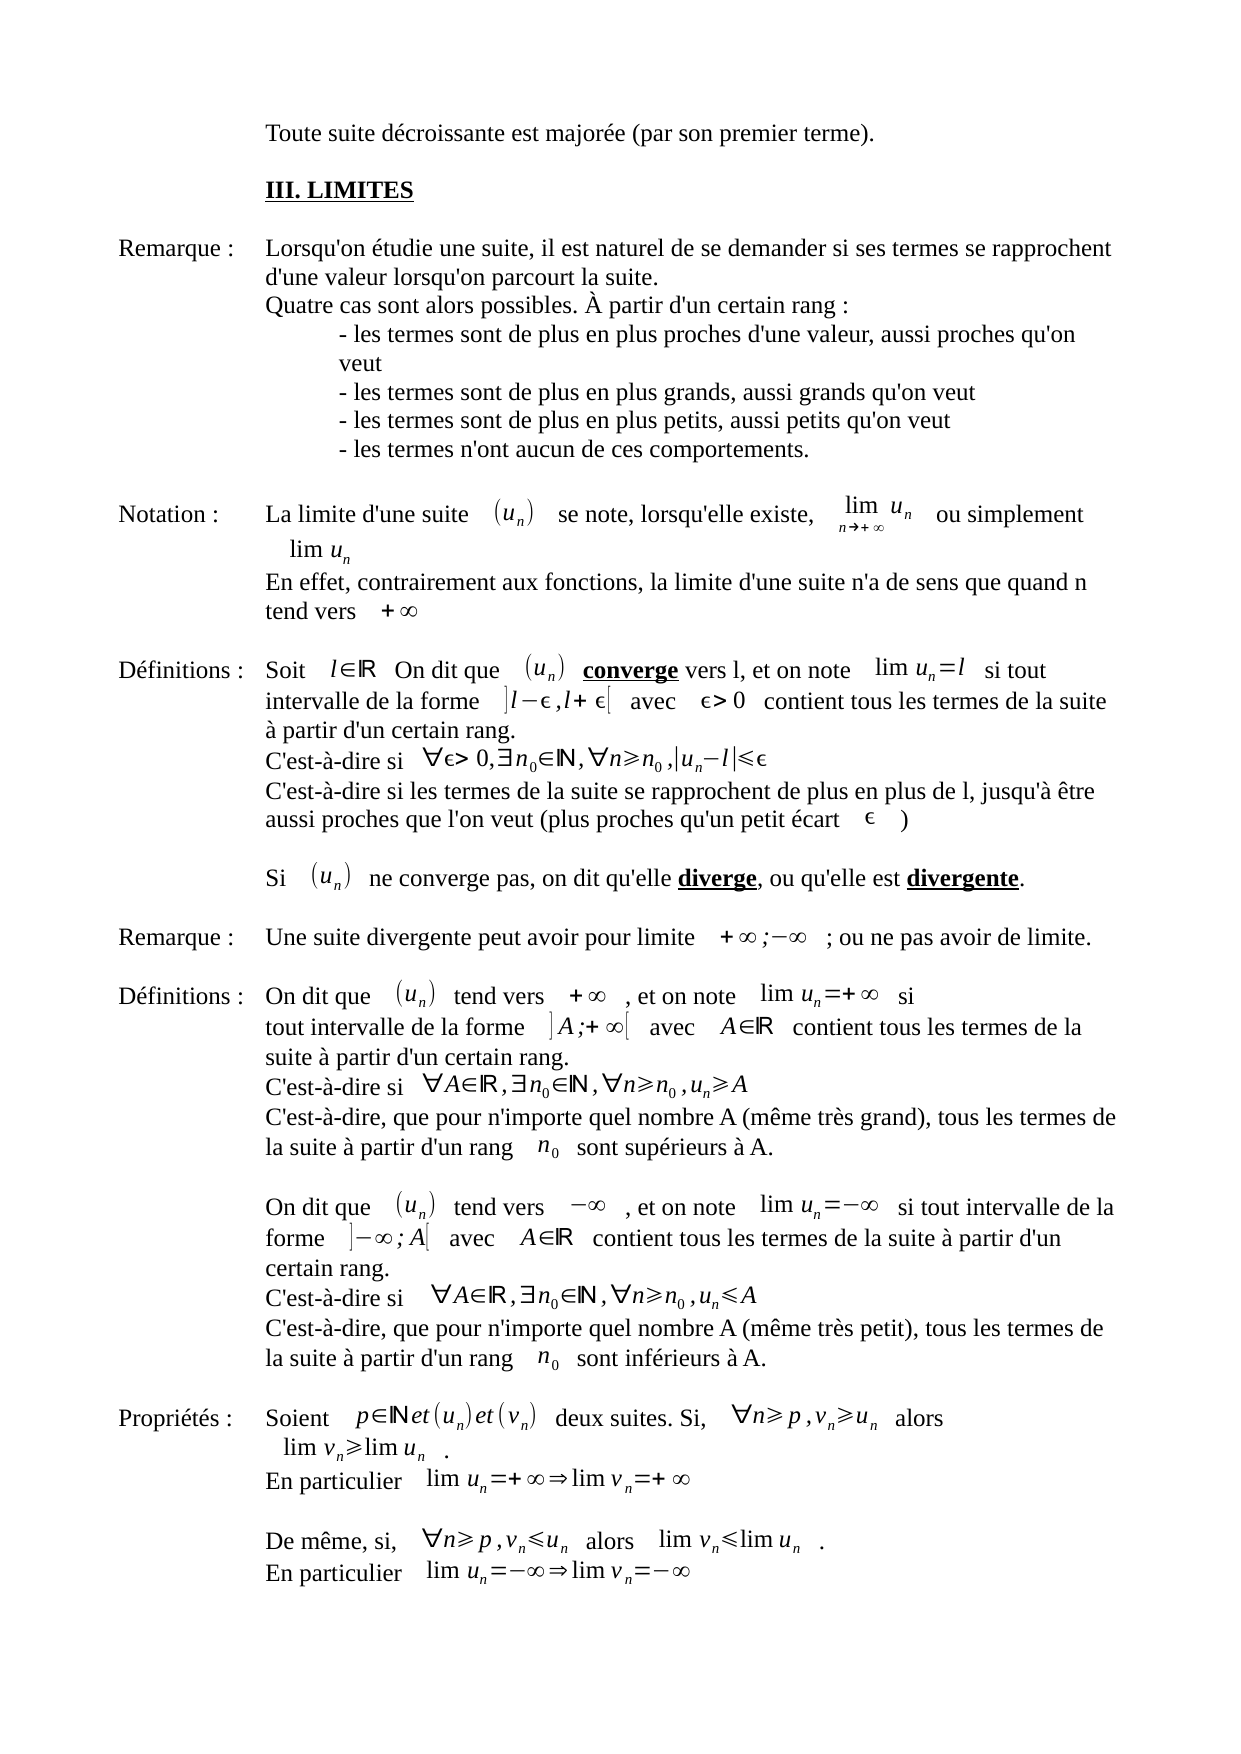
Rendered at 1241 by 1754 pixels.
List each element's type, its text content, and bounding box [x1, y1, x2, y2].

text Propriétés : Soient deux suites. Si, alors . [118, 1402, 1122, 1465]
text III. LIMITES [118, 176, 1122, 204]
text En effet, contrairement aux fonctions, la limite d'une suite n'a de sens que quand n tend vers [118, 567, 1122, 625]
text Définitions : Soit On dit que converge vers l, et on note si tout intervalle de la forme avec contient tous les termes de la suite à partir d'un certain rang. [118, 654, 1122, 744]
text Toute suite décroissante est majorée (par son premier terme). [118, 118, 1122, 147]
text Si ne converge pas, on dit qu'elle diverge, ou qu'elle est divergente. [118, 862, 1122, 893]
text Remarque : Une suite divergente peut avoir pour limite ; ou ne pas avoir de limite. [118, 922, 1122, 951]
text C'est-à-dire, que pour n'importe quel nombre A (même très grand), tous les termes de la suite à partir d'un rang sont supérieurs à A. [118, 1102, 1122, 1162]
text Quatre cas sont alors possibles. À partir d'un certain rang : [118, 291, 1122, 319]
text Notation : La limite d'une suite se note, lorsqu'elle existe, ou simplement [118, 492, 1122, 536]
text De même, si, alors . [118, 1525, 1122, 1557]
text C'est-à-dire si [118, 1071, 1122, 1102]
text tout intervalle de la forme avec contient tous les termes de la [118, 1011, 1122, 1042]
text C'est-à-dire si les termes de la suite se rapprochent de plus en plus de l, jusqu'à être aussi proches que l'on veut (plus proches qu'un petit écart ) [118, 776, 1122, 833]
text Définitions : On dit que tend vers , et on note si [118, 980, 1122, 1011]
text - les termes sont de plus en plus proches d'une valeur, aussi proches qu'on veut [118, 319, 1122, 377]
text En particulier [118, 1465, 1122, 1496]
text En particulier [118, 1557, 1122, 1588]
text C'est-à-dire, que pour n'importe quel nombre A (même très petit), tous les termes de la suite à partir d'un rang sont inférieurs à A. [118, 1313, 1122, 1373]
text - les termes sont de plus en plus petits, aussi petits qu'on veut [118, 406, 1122, 434]
text - les termes n'ont aucun de ces comportements. [118, 434, 1122, 463]
text C'est-à-dire si [118, 1282, 1122, 1313]
text - les termes sont de plus en plus grands, aussi grands qu'on veut [118, 377, 1122, 406]
text Remarque : Lorsqu'on étudie une suite, il est naturel de se demander si ses termes se rapprochent d'une valeur lorsqu'on parcourt la suite. [118, 233, 1122, 291]
text suite à partir d'un certain rang. [118, 1042, 1122, 1071]
text On dit que tend vers , et on note si tout intervalle de la forme avec contient tous les termes de la suite à partir d'un certain rang. [118, 1191, 1122, 1282]
text C'est-à-dire si [118, 744, 1122, 776]
